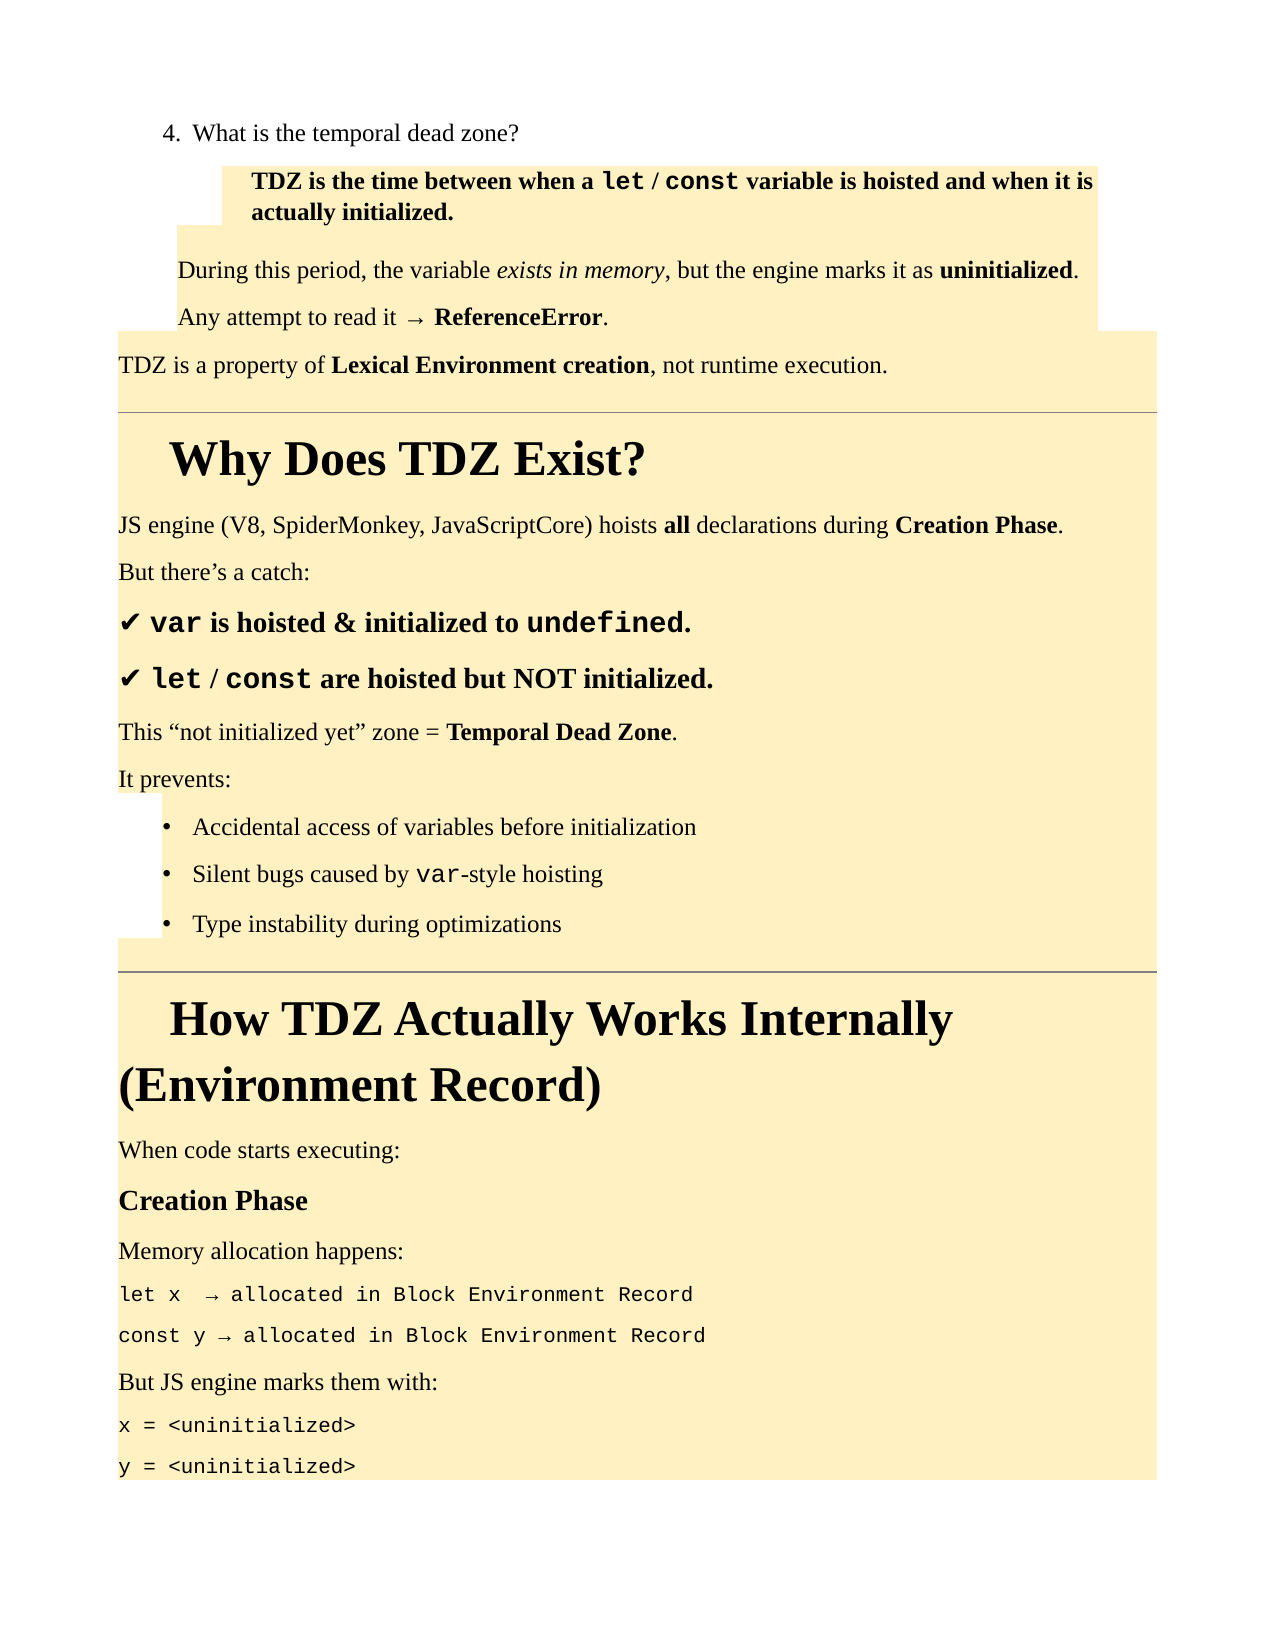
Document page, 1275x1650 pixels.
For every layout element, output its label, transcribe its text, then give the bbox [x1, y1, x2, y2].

text Memory allocation happens: [118, 1236, 1157, 1265]
text let x → allocated in Block Environment Record [118, 1284, 1157, 1307]
text x = <uninitialized> [118, 1415, 1157, 1438]
subtitle 🔥 Why Does TDZ Exist? [118, 429, 1157, 487]
subtitle ✔ var is hoisted & initialized to undefined. [118, 605, 1157, 641]
subtitle Creation Phase [118, 1183, 1157, 1216]
text const y → allocated in Block Environment Record [118, 1325, 1157, 1349]
text During this period, the variable exists in memory, but the engine marks it as uninitialized. [177, 255, 1098, 283]
text TDZ is a property of Lexical Environment creation, not runtime execution. [118, 350, 1157, 379]
text It prevents: [118, 764, 1157, 793]
list Silent bugs caused by var-style hoisting [162, 859, 1157, 890]
list What is the temporal dead zone? [162, 118, 1157, 147]
text JS engine (V8, SpiderMonkey, JavaScriptCore) hoists all declarations during Creation Phase. [118, 510, 1157, 538]
subtitle 🔥 How TDZ Actually Works Internally (Environment Record) [118, 989, 1157, 1112]
text But there’s a catch: [118, 557, 1157, 586]
text This “not initialized yet” zone = Temporal Dead Zone. [118, 717, 1157, 746]
subtitle ✔ let / const are hoisted but NOT initialized. [118, 661, 1157, 697]
text y = <uninitialized> [118, 1457, 1157, 1480]
list TDZ is the time between when a let / const variable is hoisted and when it is actually initialized. [222, 166, 1098, 225]
text But JS engine marks them with: [118, 1367, 1157, 1396]
list Type instability during optimizations [162, 909, 1157, 938]
list Accidental access of variables before initialization [162, 812, 1157, 841]
text When code starts executing: [118, 1135, 1157, 1164]
text Any attempt to read it → ReferenceError. [177, 302, 1098, 331]
